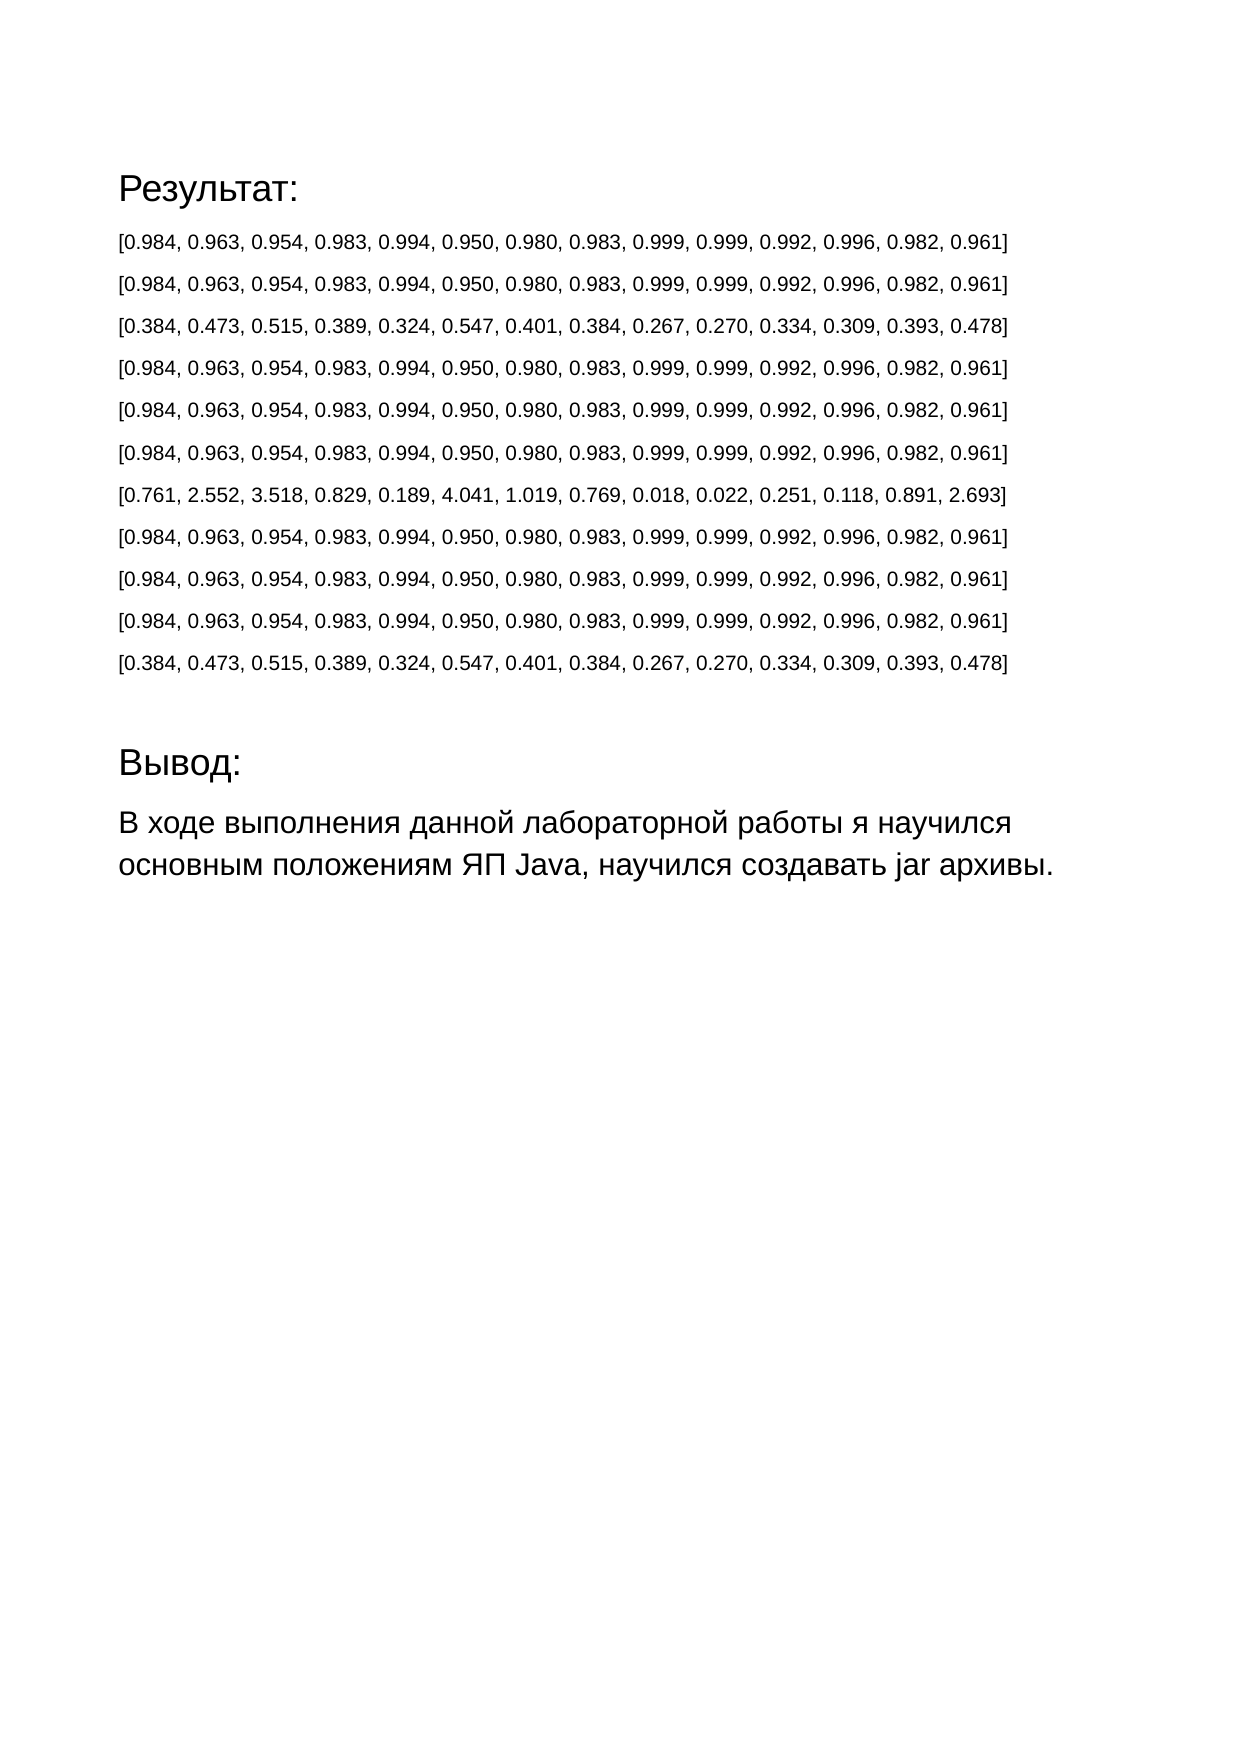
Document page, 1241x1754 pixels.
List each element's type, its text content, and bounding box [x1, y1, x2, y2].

text [0.984, 0.963, 0.954, 0.983, 0.994, 0.950, 0.980, 0.983, 0.999, 0.999, 0.992, 0.996, 0.982, 0.961] [118, 440, 1122, 464]
text [0.984, 0.963, 0.954, 0.983, 0.994, 0.950, 0.980, 0.983, 0.999, 0.999, 0.992, 0.996, 0.982, 0.961] [118, 272, 1122, 296]
text Результат: [118, 166, 1122, 209]
text [0.984, 0.963, 0.954, 0.983, 0.994, 0.950, 0.980, 0.983, 0.999, 0.999, 0.992, 0.996, 0.982, 0.961] [118, 609, 1122, 633]
text [0.984, 0.963, 0.954, 0.983, 0.994, 0.950, 0.980, 0.983, 0.999, 0.999, 0.992, 0.996, 0.982, 0.961] [118, 524, 1122, 548]
text В ходе выполнения данной лабораторной работы я научился основным положениям ЯП Java, научился создавать jar архивы. [118, 804, 1122, 882]
text [0.984, 0.963, 0.954, 0.983, 0.994, 0.950, 0.980, 0.983, 0.999, 0.999, 0.992, 0.996, 0.982, 0.961] [118, 398, 1122, 422]
text [0.384, 0.473, 0.515, 0.389, 0.324, 0.547, 0.401, 0.384, 0.267, 0.270, 0.334, 0.309, 0.393, 0.478] [118, 314, 1122, 338]
text [0.761, 2.552, 3.518, 0.829, 0.189, 4.041, 1.019, 0.769, 0.018, 0.022, 0.251, 0.118, 0.891, 2.693] [118, 482, 1122, 506]
text [0.984, 0.963, 0.954, 0.983, 0.994, 0.950, 0.980, 0.983, 0.999, 0.999, 0.992, 0.996, 0.982, 0.961] [118, 567, 1122, 591]
text [0.384, 0.473, 0.515, 0.389, 0.324, 0.547, 0.401, 0.384, 0.267, 0.270, 0.334, 0.309, 0.393, 0.478] [118, 651, 1122, 675]
text [0.984, 0.963, 0.954, 0.983, 0.994, 0.950, 0.980, 0.983, 0.999, 0.999, 0.992, 0.996, 0.982, 0.961] [118, 356, 1122, 380]
text Вывод: [118, 740, 1122, 783]
text [0.984, 0.963, 0.954, 0.983, 0.994, 0.950, 0.980, 0.983, 0.999, 0.999, 0.992, 0.996, 0.982, 0.961] [118, 230, 1122, 254]
